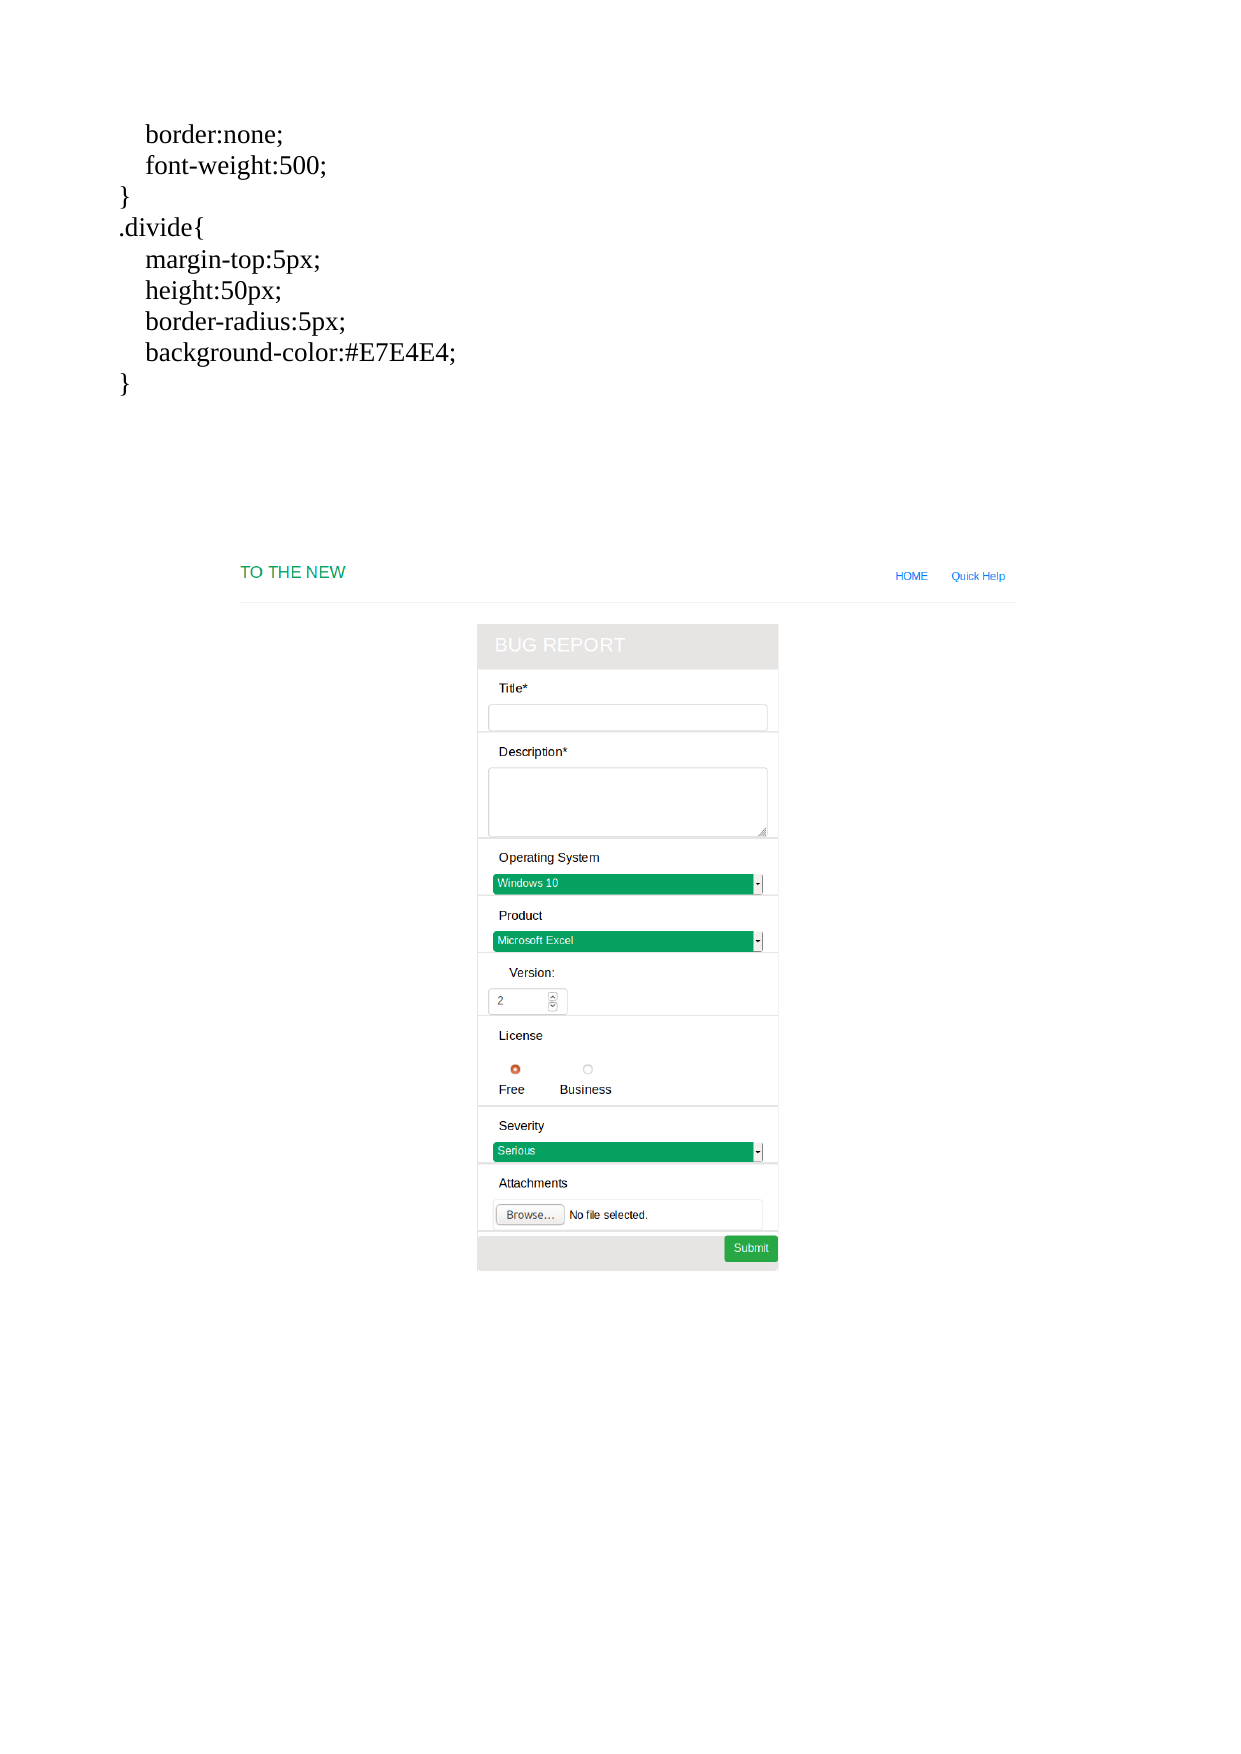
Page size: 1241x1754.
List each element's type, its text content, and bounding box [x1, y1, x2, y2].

text margin-top:5px; [118, 243, 1122, 274]
text background-color:#E7E4E4; [118, 336, 1122, 367]
text } [118, 180, 1122, 212]
text .divide{ [118, 212, 1122, 243]
picture [126, 563, 1130, 1271]
text } [118, 367, 1122, 398]
text border-radius:5px; [118, 305, 1122, 336]
text border:none; [118, 118, 1122, 149]
text font-weight:500; [118, 149, 1122, 180]
text height:50px; [118, 274, 1122, 305]
